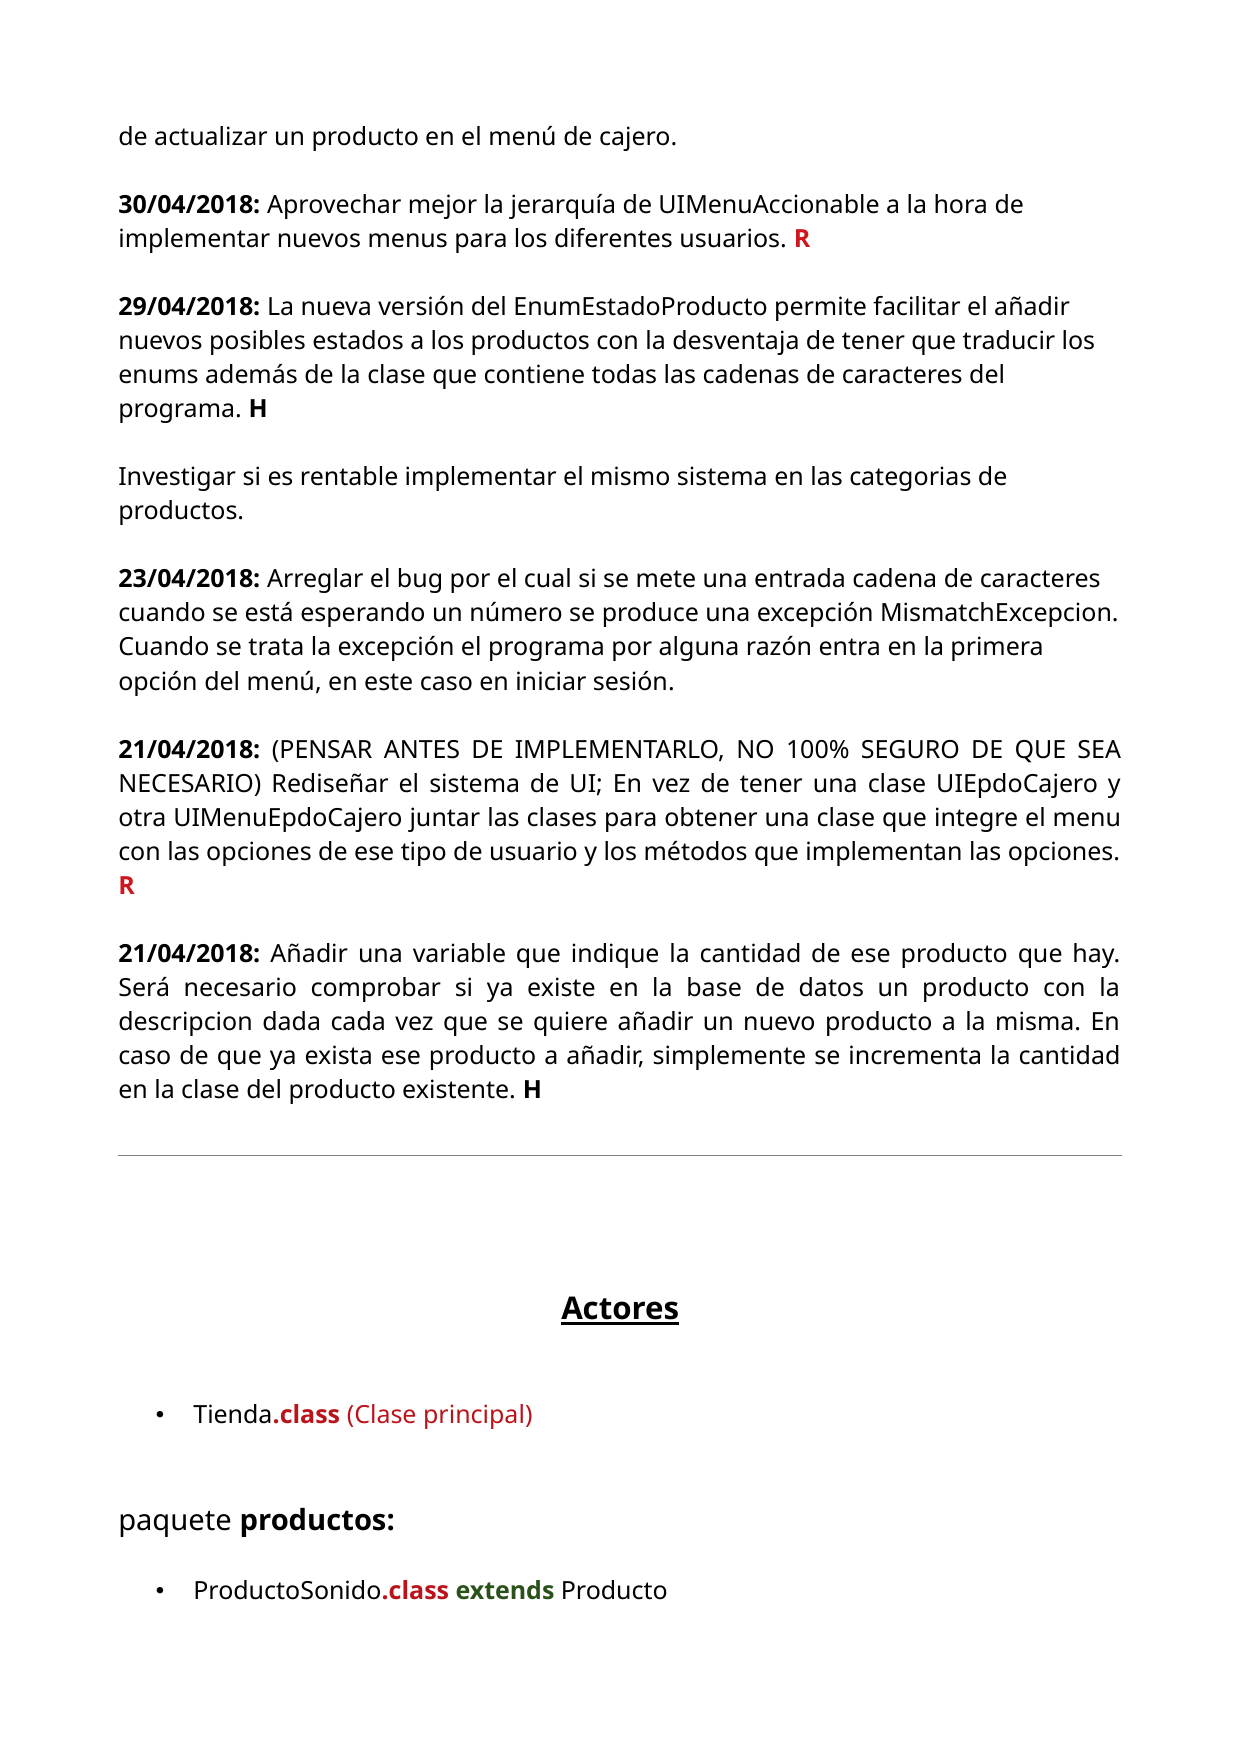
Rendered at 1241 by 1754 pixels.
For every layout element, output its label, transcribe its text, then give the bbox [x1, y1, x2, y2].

text paquete productos: [118, 1499, 1122, 1539]
text 29/04/2018: La nueva versión del EnumEstadoProducto permite facilitar el añadir nuevos posibles estados a los productos con la desventaja de tener que traducir los enums además de la clase que contiene todas las cadenas de caracteres del programa. H [118, 288, 1122, 425]
text de actualizar un producto en el menú de cajero. [118, 118, 1122, 152]
text 30/04/2018: Aprovechar mejor la jerarquía de UIMenuAccionable a la hora de implementar nuevos menus para los diferentes usuarios. R [118, 186, 1122, 254]
text 23/04/2018: Arreglar el bug por el cual si se mete una entrada cadena de caracteres cuando se está esperando un número se produce una excepción MismatchExcepcion. Cuando se trata la excepción el programa por alguna razón entra en la primera opción del menú, en este caso en iniciar sesión. [118, 561, 1122, 697]
list ProductoSonido.class extends Producto [156, 1573, 1122, 1607]
list Tienda.class (Clase principal) [156, 1397, 1122, 1431]
text Investigar si es rentable implementar el mismo sistema en las categorias de productos. [118, 459, 1122, 527]
text 21/04/2018: Añadir una variable que indique la cantidad de ese producto que hay. Será necesario comprobar si ya existe en la base de datos un producto con la descripcion dada cada vez que se quiere añadir un nuevo producto a la misma. En caso de que ya exista ese producto a añadir, simplemente se incrementa la cantidad en la clase del producto existente. H [118, 936, 1122, 1106]
text 21/04/2018: (PENSAR ANTES DE IMPLEMENTARLO, NO 100% SEGURO DE QUE SEA NECESARIO) Rediseñar el sistema de UI; En vez de tener una clase UIEpdoCajero y otra UIMenuEpdoCajero juntar las clases para obtener una clase que integre el menu con las opciones de ese tipo de usuario y los métodos que implementan las opciones. R [118, 731, 1122, 902]
text Actores [118, 1286, 1122, 1329]
